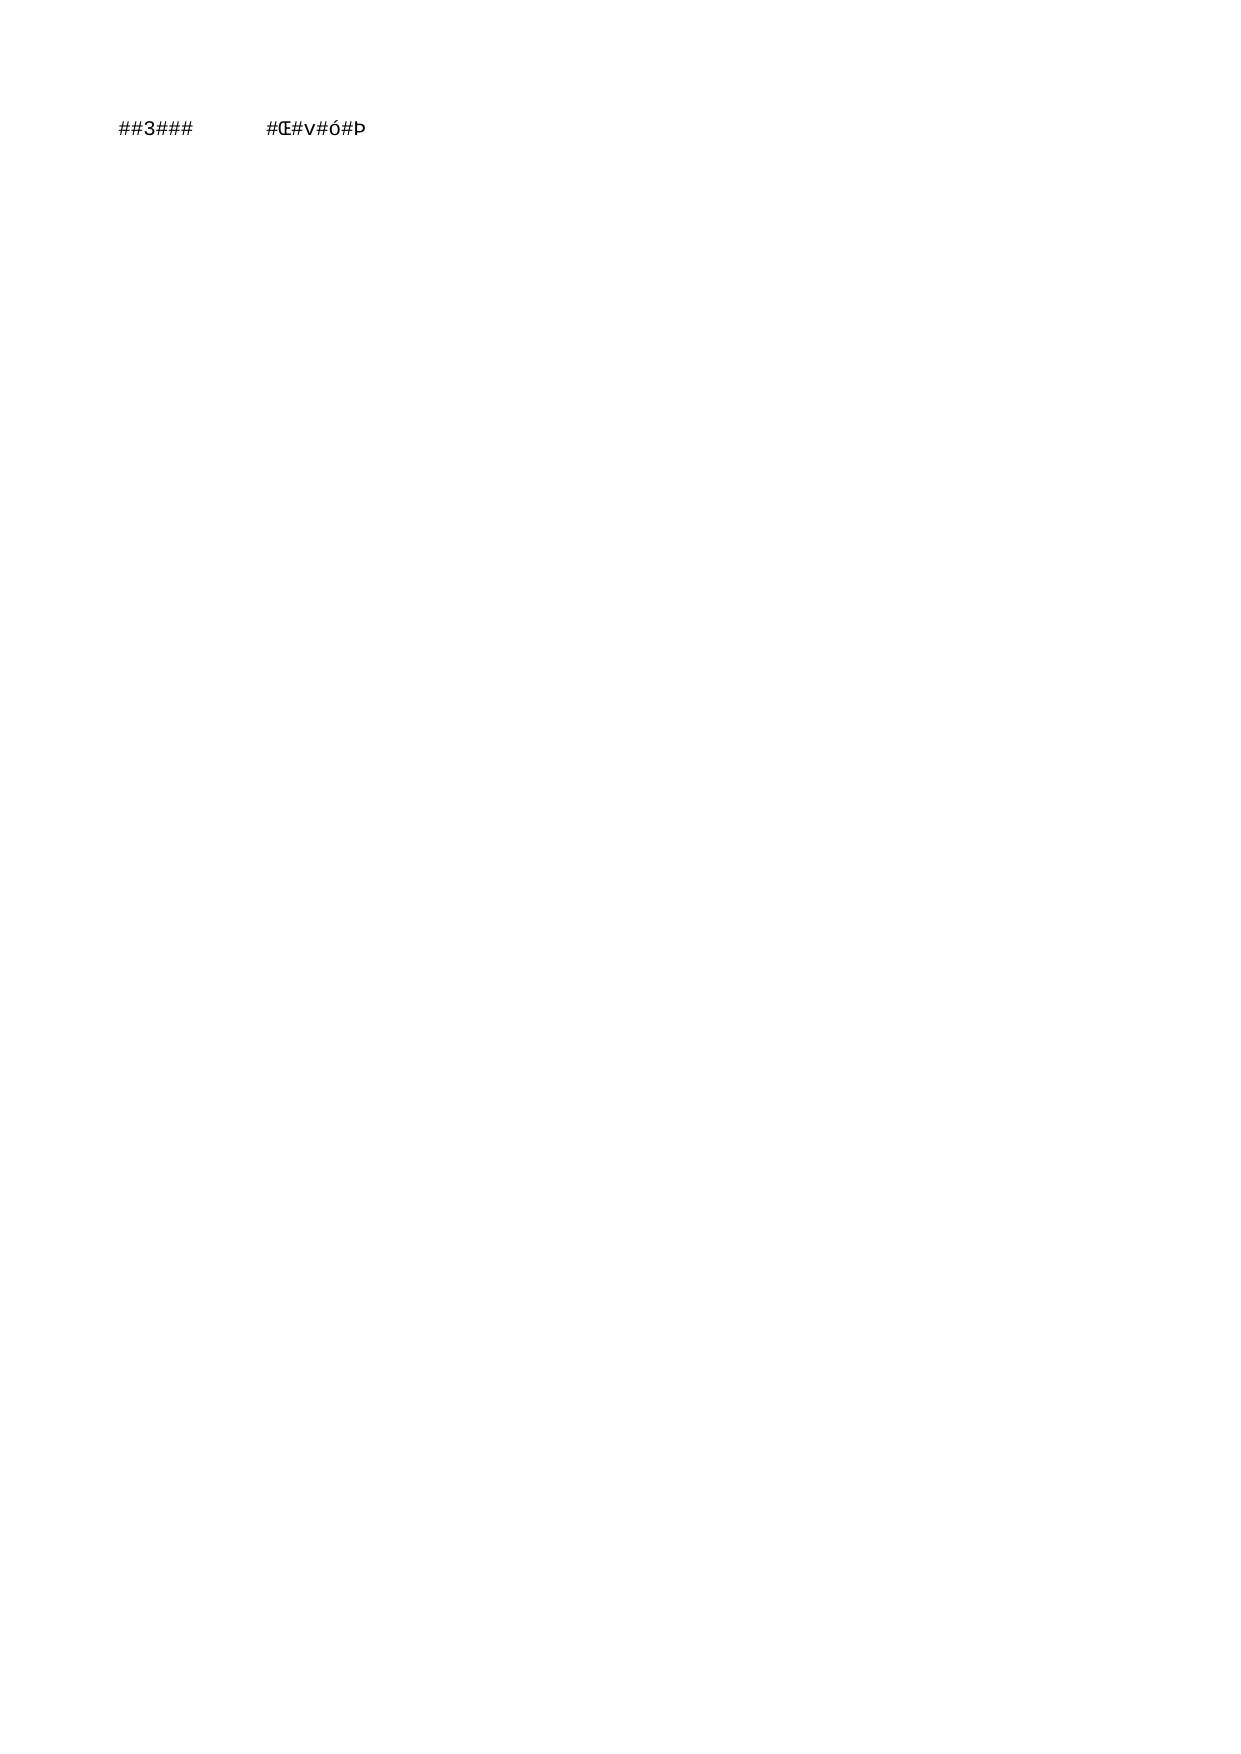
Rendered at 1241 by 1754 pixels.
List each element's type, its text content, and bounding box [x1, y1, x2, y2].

text ##3### #Œ#v#ó#Þ [118, 118, 1122, 142]
